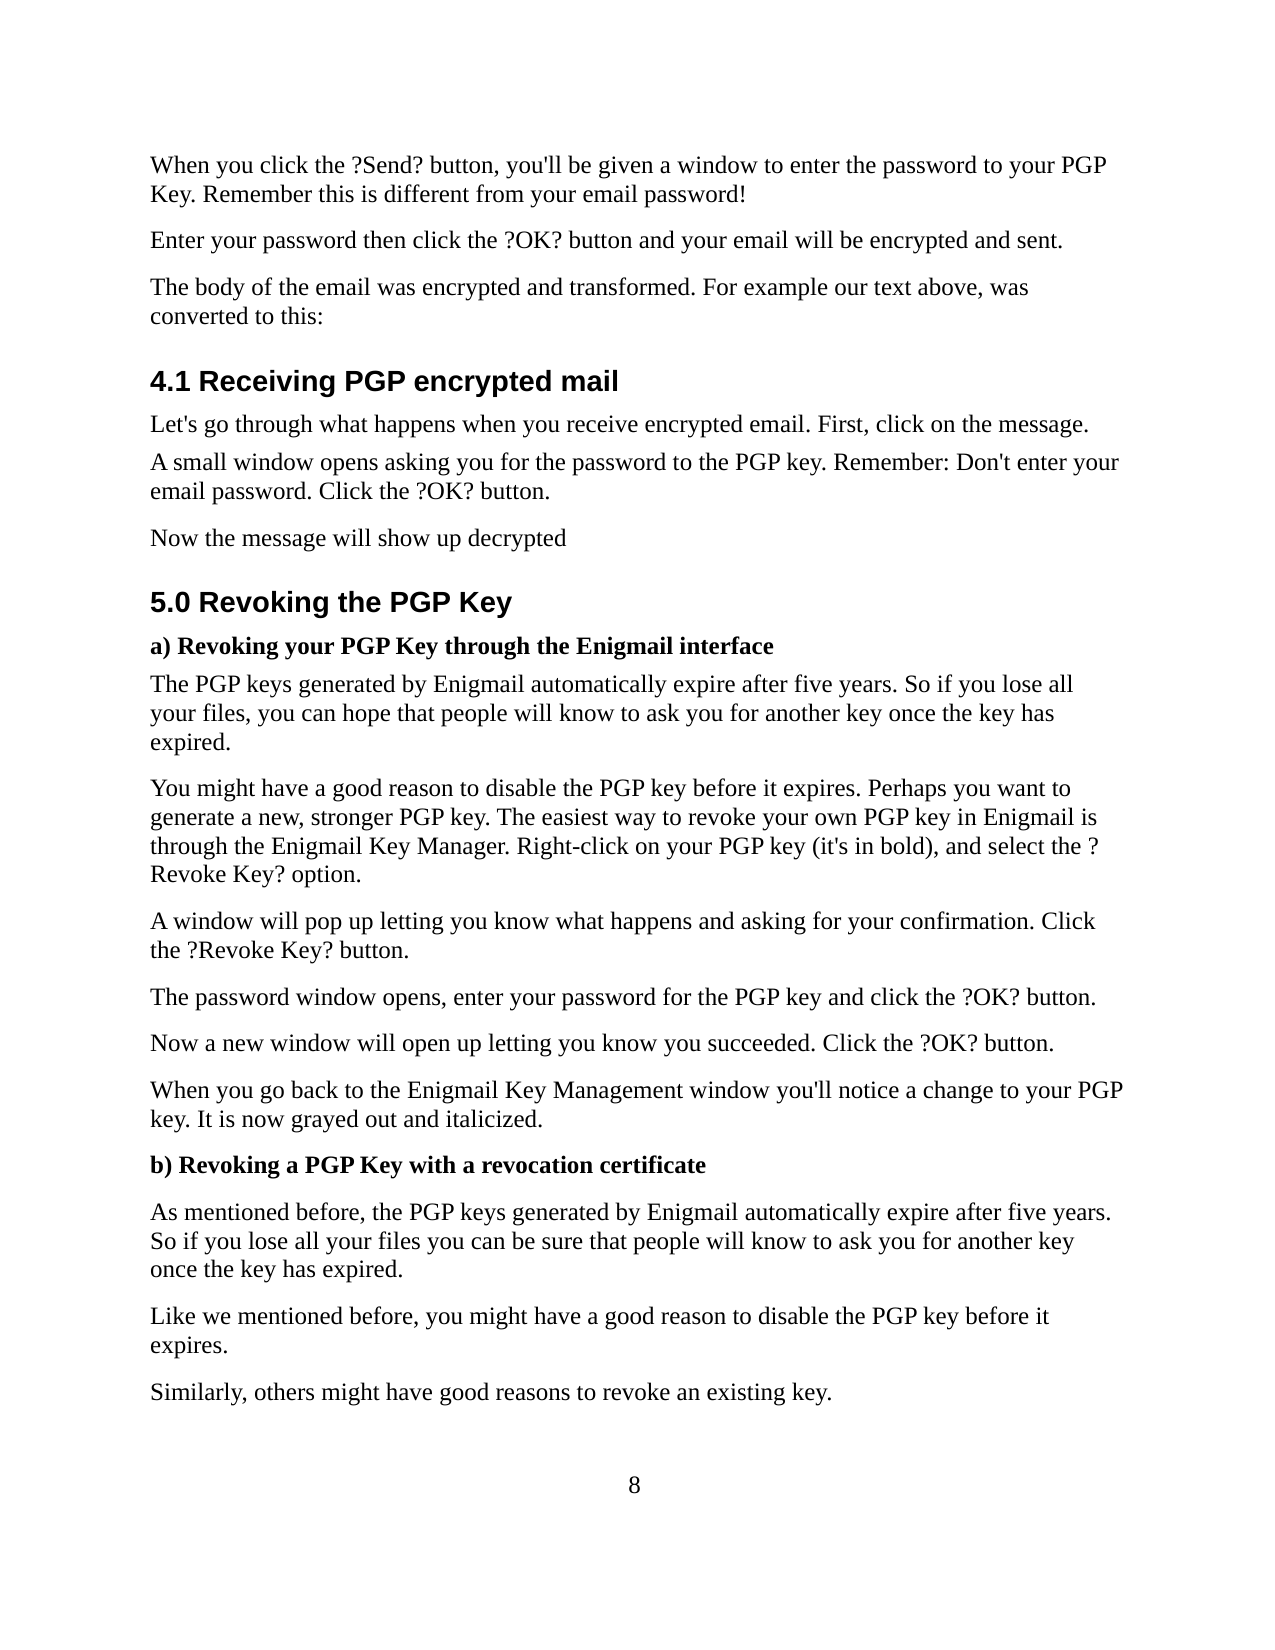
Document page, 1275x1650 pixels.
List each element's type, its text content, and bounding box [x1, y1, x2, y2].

text b) Revoking a PGP Key with a revocation certificate [150, 1150, 1125, 1179]
text A window will pop up letting you know what happens and asking for your confirmation. Click the ?Revoke Key? button. [150, 906, 1125, 964]
text You might have a good reason to disable the PGP key before it expires. Perhaps you want to generate a new, stronger PGP key. The easiest way to revoke your own PGP key in Enigmail is through the Enigmail Key Manager. Right-click on your PGP key (it's in bold), and select the ?Revoke Key? option. [150, 773, 1125, 888]
subtitle 4.1 Receiving PGP encrypted mail [150, 363, 1125, 397]
text Let's go through what happens when you receive encrypted email. First, click on the message. [150, 409, 1125, 438]
text A small window opens asking you for the password to the PGP key. Remember: Don't enter your email password. Click the ?OK? button. [150, 447, 1125, 505]
text The body of the email was encrypted and transformed. For example our text above, was converted to this: [150, 272, 1125, 329]
text The PGP keys generated by Enigmail automatically expire after five years. So if you lose all your files, you can hope that people will know to ask you for another key once the key has expired. [150, 669, 1125, 755]
text Now a new window will open up letting you know you succeeded. Click the ?OK? button. [150, 1028, 1125, 1057]
text When you click the ?Send? button, you'll be given a window to enter the password to your PGP Key. Remember this is different from your email password! [150, 150, 1125, 207]
text a) Revoking your PGP Key through the Enigmail interface [150, 631, 1125, 660]
text Similarly, others might have good reasons to revoke an existing key. [150, 1377, 1125, 1405]
text When you go back to the Enigmail Key Management window you'll notice a change to your PGP key. It is now grayed out and italicized. [150, 1075, 1125, 1132]
text Now the message will show up decrypted [150, 523, 1125, 551]
text The password window opens, enter your password for the PGP key and click the ?OK? button. [150, 982, 1125, 1010]
subtitle 5.0 Revoking the PGP Key [150, 585, 1125, 619]
text Like we mentioned before, you might have a good reason to disable the PGP key before it expires. [150, 1301, 1125, 1359]
text Enter your password then click the ?OK? button and your email will be encrypted and sent. [150, 225, 1125, 254]
text As mentioned before, the PGP keys generated by Enigmail automatically expire after five years. So if you lose all your files you can be sure that people will know to ask you for another key once the key has expired. [150, 1197, 1125, 1283]
